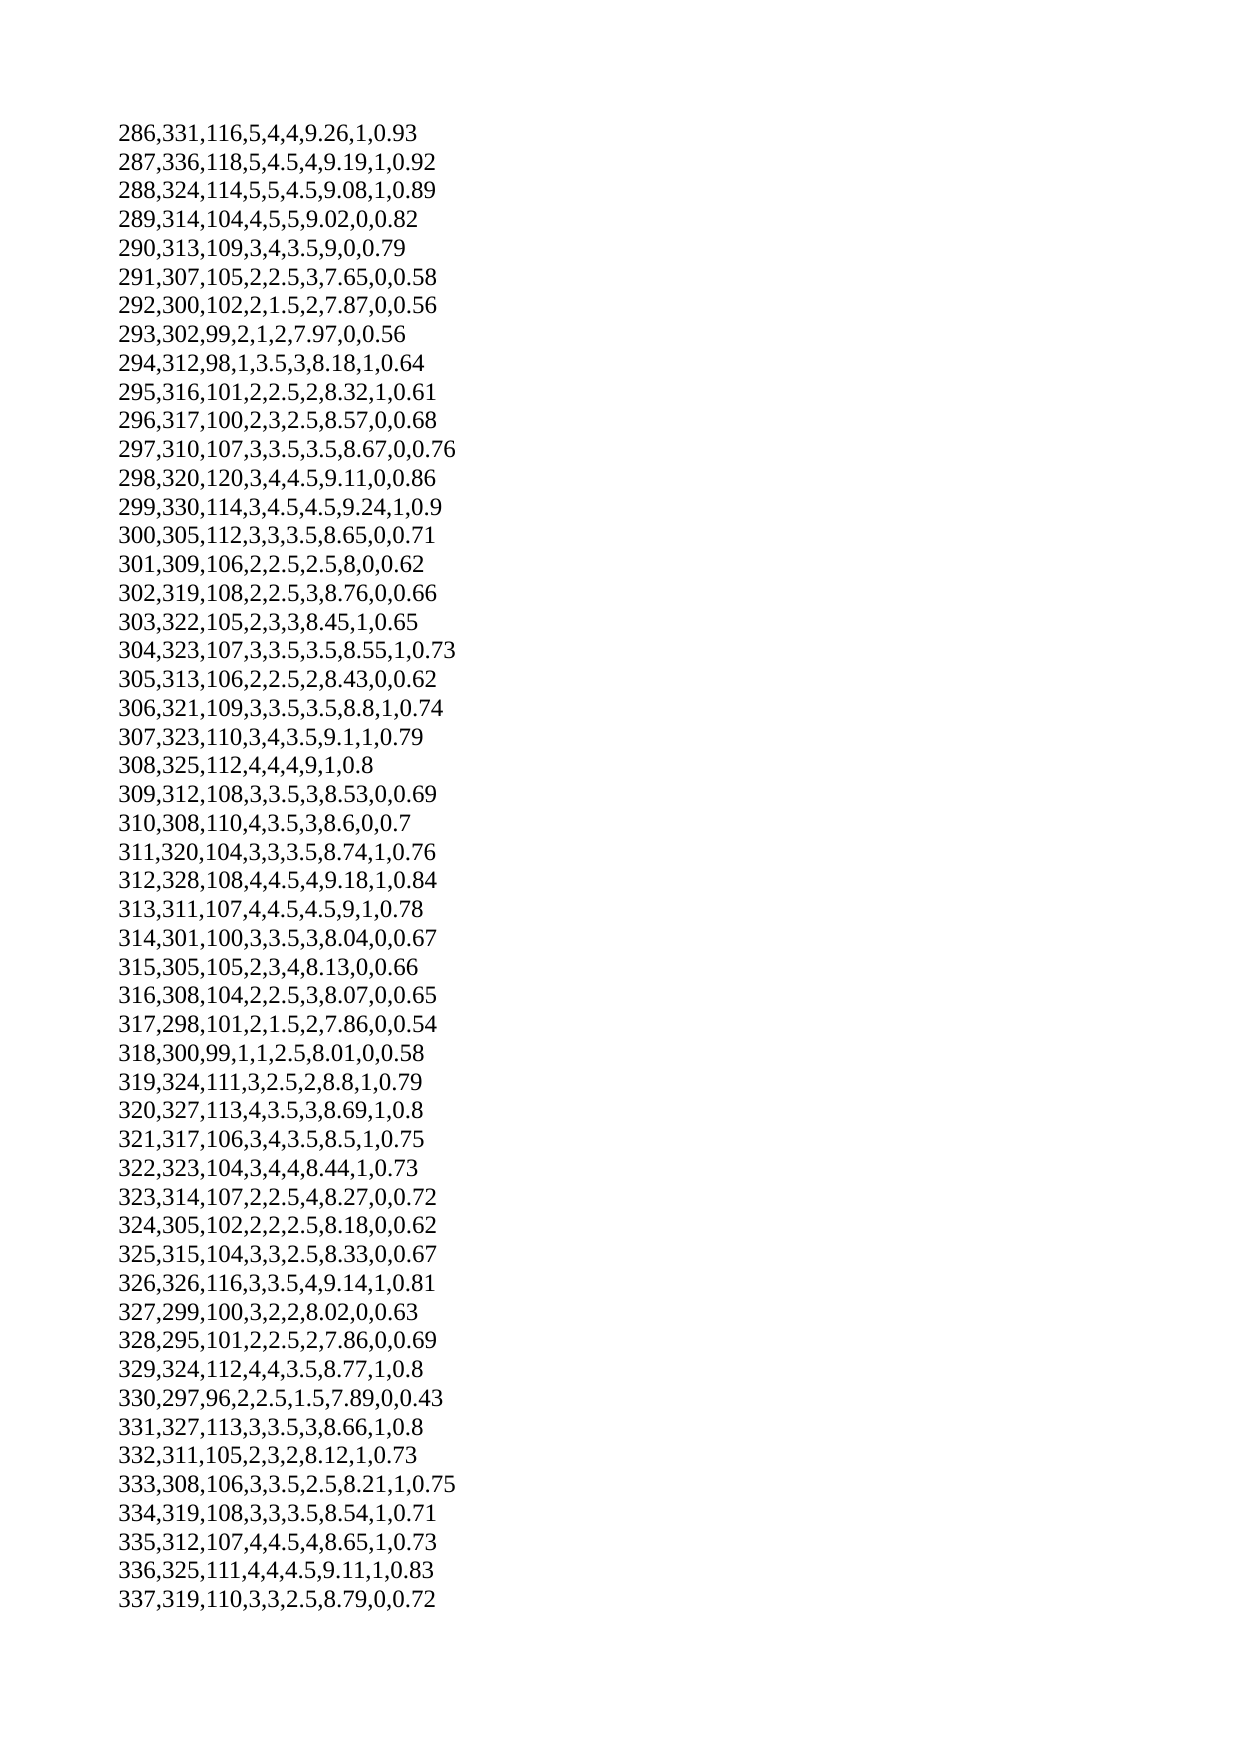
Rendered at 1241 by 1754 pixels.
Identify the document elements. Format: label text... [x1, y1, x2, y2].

text 313,311,107,4,4.5,4.5,9,1,0.78 [118, 894, 1122, 923]
text 292,300,102,2,1.5,2,7.87,0,0.56 [118, 291, 1122, 319]
text 288,324,114,5,5,4.5,9.08,1,0.89 [118, 176, 1122, 204]
text 325,315,104,3,3,2.5,8.33,0,0.67 [118, 1239, 1122, 1268]
text 310,308,110,4,3.5,3,8.6,0,0.7 [118, 808, 1122, 837]
text 336,325,111,4,4,4.5,9.11,1,0.83 [118, 1556, 1122, 1584]
text 337,319,110,3,3,2.5,8.79,0,0.72 [118, 1584, 1122, 1613]
text 307,323,110,3,4,3.5,9.1,1,0.79 [118, 722, 1122, 751]
text 315,305,105,2,3,4,8.13,0,0.66 [118, 952, 1122, 981]
text 327,299,100,3,2,2,8.02,0,0.63 [118, 1297, 1122, 1326]
text 333,308,106,3,3.5,2.5,8.21,1,0.75 [118, 1469, 1122, 1498]
text 317,298,101,2,1.5,2,7.86,0,0.54 [118, 1009, 1122, 1038]
text 306,321,109,3,3.5,3.5,8.8,1,0.74 [118, 693, 1122, 722]
text 323,314,107,2,2.5,4,8.27,0,0.72 [118, 1182, 1122, 1211]
text 304,323,107,3,3.5,3.5,8.55,1,0.73 [118, 636, 1122, 664]
text 324,305,102,2,2,2.5,8.18,0,0.62 [118, 1211, 1122, 1239]
text 319,324,111,3,2.5,2,8.8,1,0.79 [118, 1067, 1122, 1096]
text 309,312,108,3,3.5,3,8.53,0,0.69 [118, 779, 1122, 808]
text 291,307,105,2,2.5,3,7.65,0,0.58 [118, 262, 1122, 291]
text 303,322,105,2,3,3,8.45,1,0.65 [118, 607, 1122, 636]
text 300,305,112,3,3,3.5,8.65,0,0.71 [118, 521, 1122, 549]
text 326,326,116,3,3.5,4,9.14,1,0.81 [118, 1268, 1122, 1297]
text 305,313,106,2,2.5,2,8.43,0,0.62 [118, 664, 1122, 693]
text 297,310,107,3,3.5,3.5,8.67,0,0.76 [118, 434, 1122, 463]
text 314,301,100,3,3.5,3,8.04,0,0.67 [118, 923, 1122, 952]
text 296,317,100,2,3,2.5,8.57,0,0.68 [118, 406, 1122, 434]
text 293,302,99,2,1,2,7.97,0,0.56 [118, 319, 1122, 348]
text 312,328,108,4,4.5,4,9.18,1,0.84 [118, 866, 1122, 894]
text 320,327,113,4,3.5,3,8.69,1,0.8 [118, 1096, 1122, 1124]
text 299,330,114,3,4.5,4.5,9.24,1,0.9 [118, 492, 1122, 521]
text 318,300,99,1,1,2.5,8.01,0,0.58 [118, 1038, 1122, 1067]
text 335,312,107,4,4.5,4,8.65,1,0.73 [118, 1527, 1122, 1556]
text 322,323,104,3,4,4,8.44,1,0.73 [118, 1153, 1122, 1182]
text 308,325,112,4,4,4,9,1,0.8 [118, 751, 1122, 779]
text 316,308,104,2,2.5,3,8.07,0,0.65 [118, 981, 1122, 1009]
text 298,320,120,3,4,4.5,9.11,0,0.86 [118, 463, 1122, 492]
text 321,317,106,3,4,3.5,8.5,1,0.75 [118, 1124, 1122, 1153]
text 329,324,112,4,4,3.5,8.77,1,0.8 [118, 1354, 1122, 1383]
text 294,312,98,1,3.5,3,8.18,1,0.64 [118, 348, 1122, 377]
text 287,336,118,5,4.5,4,9.19,1,0.92 [118, 147, 1122, 176]
text 295,316,101,2,2.5,2,8.32,1,0.61 [118, 377, 1122, 406]
text 332,311,105,2,3,2,8.12,1,0.73 [118, 1441, 1122, 1469]
text 290,313,109,3,4,3.5,9,0,0.79 [118, 233, 1122, 262]
text 328,295,101,2,2.5,2,7.86,0,0.69 [118, 1326, 1122, 1354]
text 334,319,108,3,3,3.5,8.54,1,0.71 [118, 1498, 1122, 1527]
text 301,309,106,2,2.5,2.5,8,0,0.62 [118, 549, 1122, 578]
text 286,331,116,5,4,4,9.26,1,0.93 [118, 118, 1122, 147]
text 302,319,108,2,2.5,3,8.76,0,0.66 [118, 578, 1122, 607]
text 289,314,104,4,5,5,9.02,0,0.82 [118, 204, 1122, 233]
text 311,320,104,3,3,3.5,8.74,1,0.76 [118, 837, 1122, 866]
text 331,327,113,3,3.5,3,8.66,1,0.8 [118, 1412, 1122, 1441]
text 330,297,96,2,2.5,1.5,7.89,0,0.43 [118, 1383, 1122, 1412]
